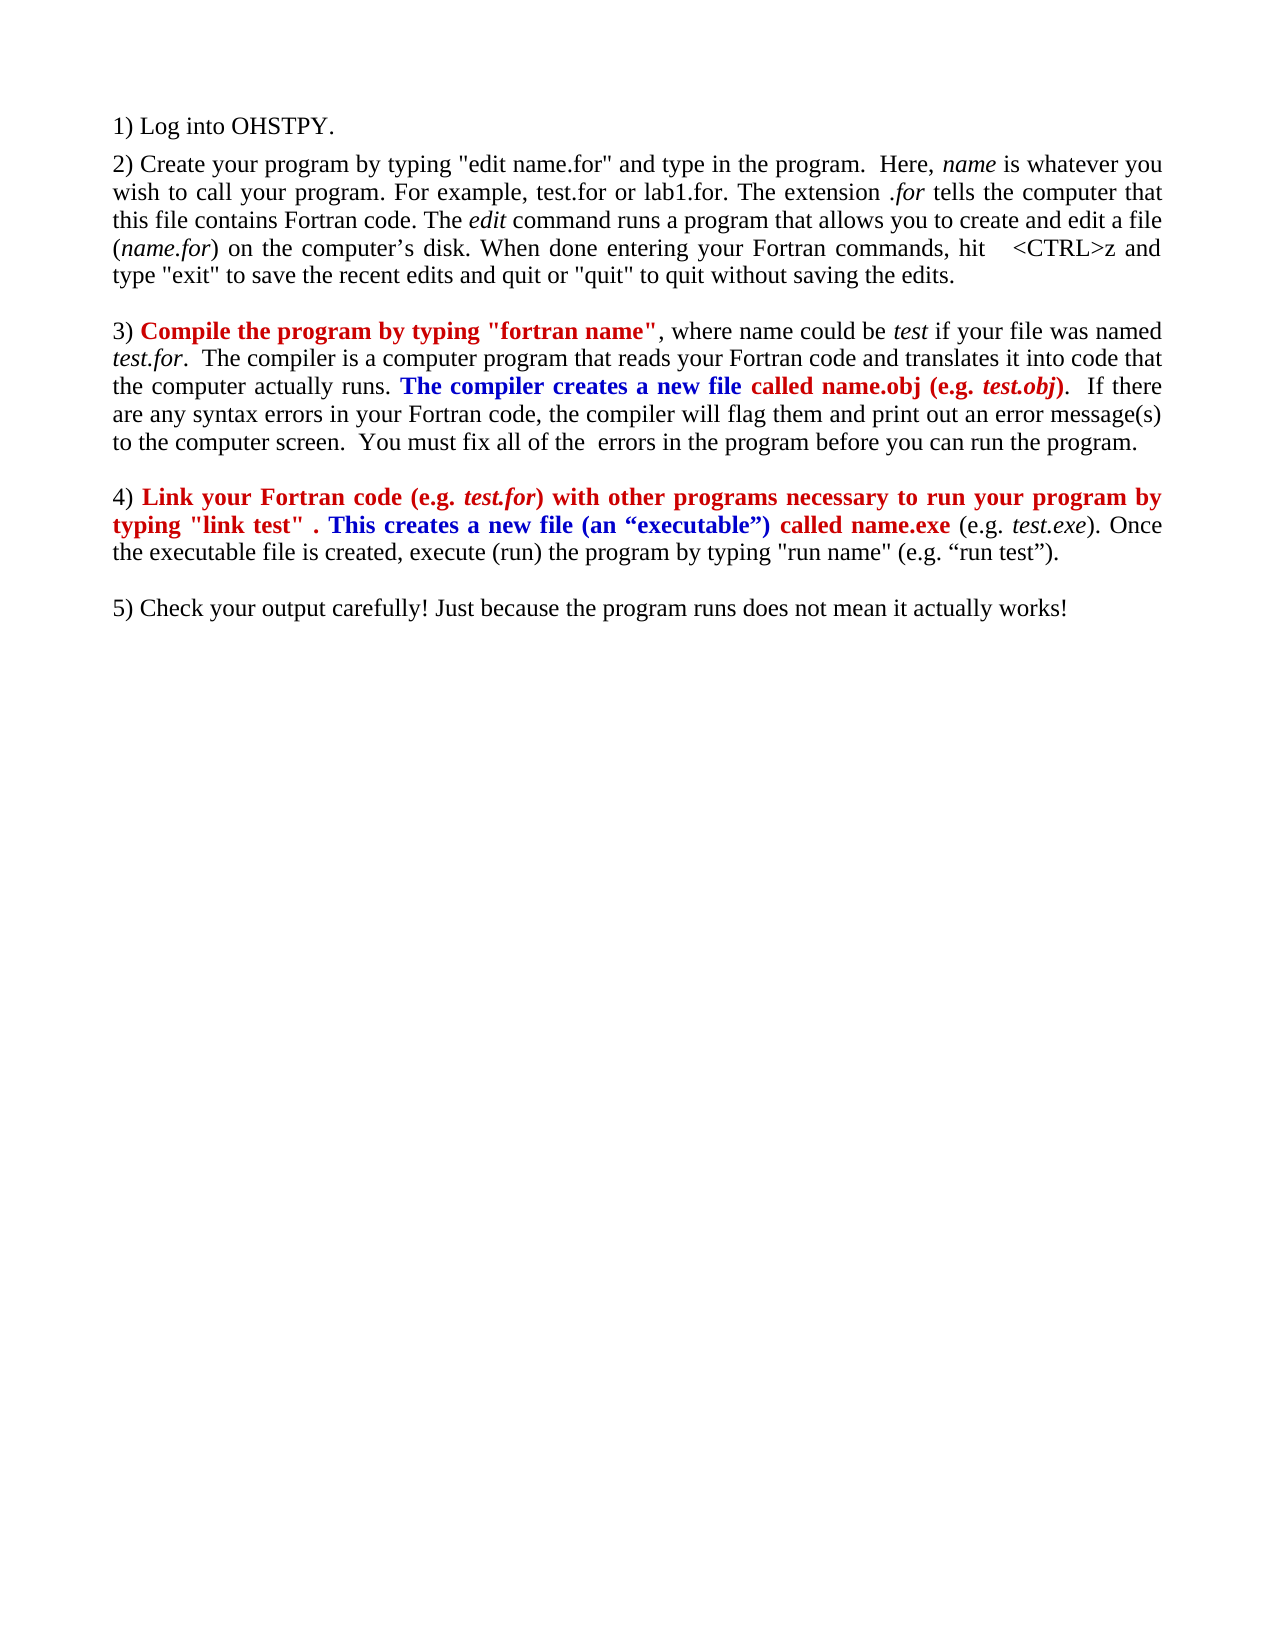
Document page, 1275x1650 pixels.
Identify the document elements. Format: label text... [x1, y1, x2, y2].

text 4) Link your Fortran code (e.g. test.for) with other programs necessary to run your program by typing "link test" . This creates a new file (an “executable”) called name.exe (e.g. test.exe). Once the executable file is created, execute (run) the program by typing "run name" (e.g. “run test”). [112, 483, 1162, 566]
text 5) Check your output carefully! Just because the program runs does not mean it actually works! [112, 594, 1162, 622]
text 2) Create your program by typing "edit name.for" and type in the program. Here, name is whatever you wish to call your program. For example, test.for or lab1.for. The extension .for tells the computer that this file contains Fortran code. The edit command runs a program that allows you to create and edit a file (name.for) on the computer’s disk. When done entering your Fortran commands, hit <CTRL>z and type "exit" to save the recent edits and quit or "quit" to quit without saving the edits. [112, 151, 1162, 289]
text 3) Compile the program by typing "fortran name", where name could be test if your file was named test.for. The compiler is a computer program that reads your Fortran code and translates it into code that the computer actually runs. The compiler creates a new file called name.obj (e.g. test.obj). If there are any syntax errors in your Fortran code, the compiler will flag them and print out an error message(s) to the computer screen. You must fix all of the errors in the program before you can run the program. [112, 317, 1162, 455]
text 1) Log into OHSTPY. [112, 112, 1162, 140]
